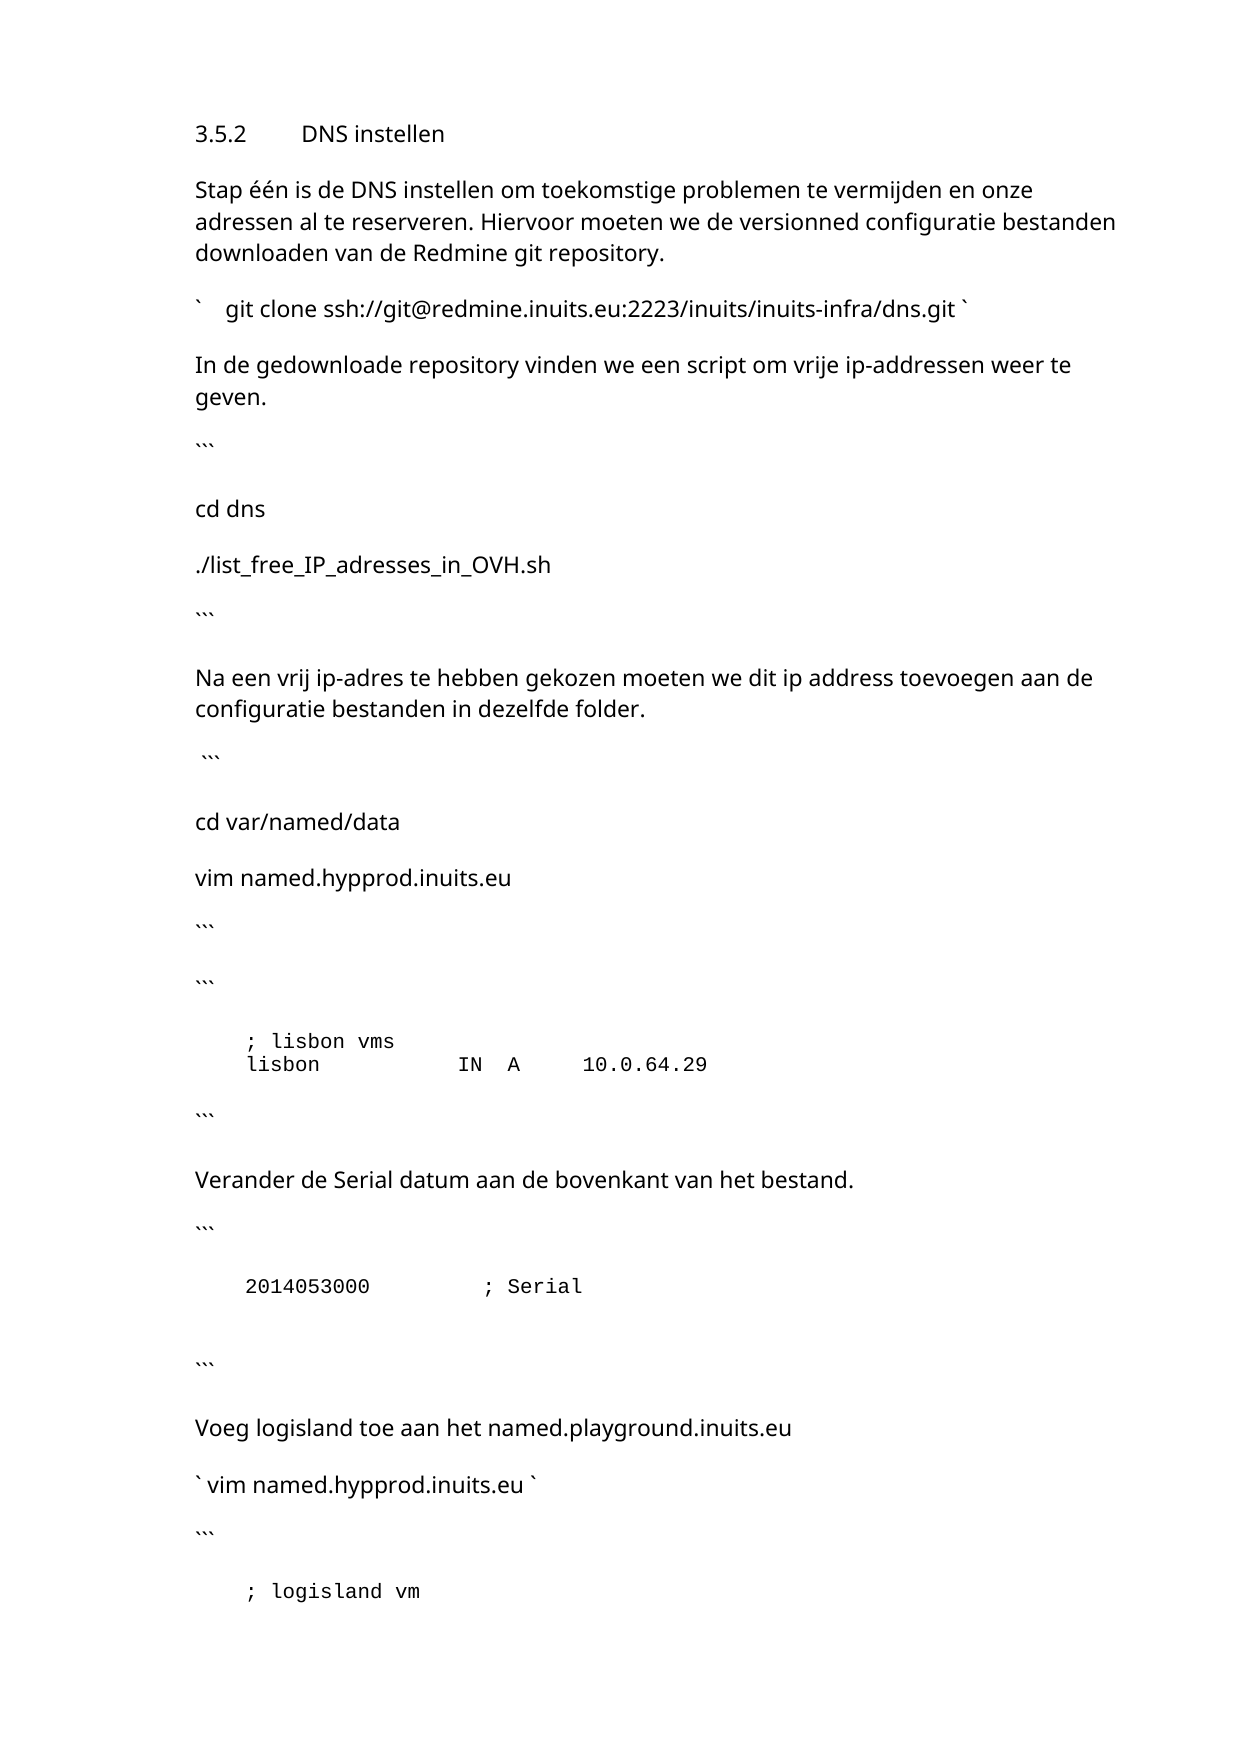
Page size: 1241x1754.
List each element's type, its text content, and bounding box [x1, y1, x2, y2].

text ; lisbon vms [195, 1031, 1122, 1054]
text ``` [195, 749, 1122, 781]
text Na een vrij ip-adres te hebben gekozen moeten we dit ip address toevoegen aan de configuratie bestanden in dezelfde folder. [195, 662, 1122, 724]
text ./list_free_IP_adresses_in_OVH.sh [195, 549, 1122, 581]
text ``` [195, 1356, 1122, 1387]
text 2014053000 ; Serial [195, 1276, 1122, 1300]
text cd var/named/data [195, 806, 1122, 837]
text ` vim named.hypprod.inuits.eu ` [195, 1468, 1122, 1500]
list DNS instellen [195, 118, 1122, 149]
text ``` [195, 437, 1122, 468]
text Verander de Serial datum aan de bovenkant van het bestand. [195, 1164, 1122, 1195]
text ` git clone ssh://git@redmine.inuits.eu:2223/inuits/inuits-infra/dns.git ` [195, 293, 1122, 324]
text Stap één is de DNS instellen om toekomstige problemen te vermijden en onze adressen al te reserveren. Hiervoor moeten we de versionned configuratie bestanden downloaden van de Redmine git repository. [195, 174, 1122, 268]
text ``` [195, 1220, 1122, 1251]
text lisbon IN A 10.0.64.29 [195, 1054, 1122, 1078]
text ``` [195, 918, 1122, 949]
text Voeg logisland toe aan het named.playground.inuits.eu [195, 1412, 1122, 1443]
text ; logisland vm [195, 1581, 1122, 1605]
text cd dns [195, 493, 1122, 524]
text In de gedownloade repository vinden we een script om vrije ip-addressen weer te geven. [195, 349, 1122, 412]
text vim named.hypprod.inuits.eu [195, 862, 1122, 893]
text ``` [195, 1525, 1122, 1556]
text ``` [195, 1107, 1122, 1139]
text ``` [195, 606, 1122, 637]
text ``` [195, 974, 1122, 1006]
